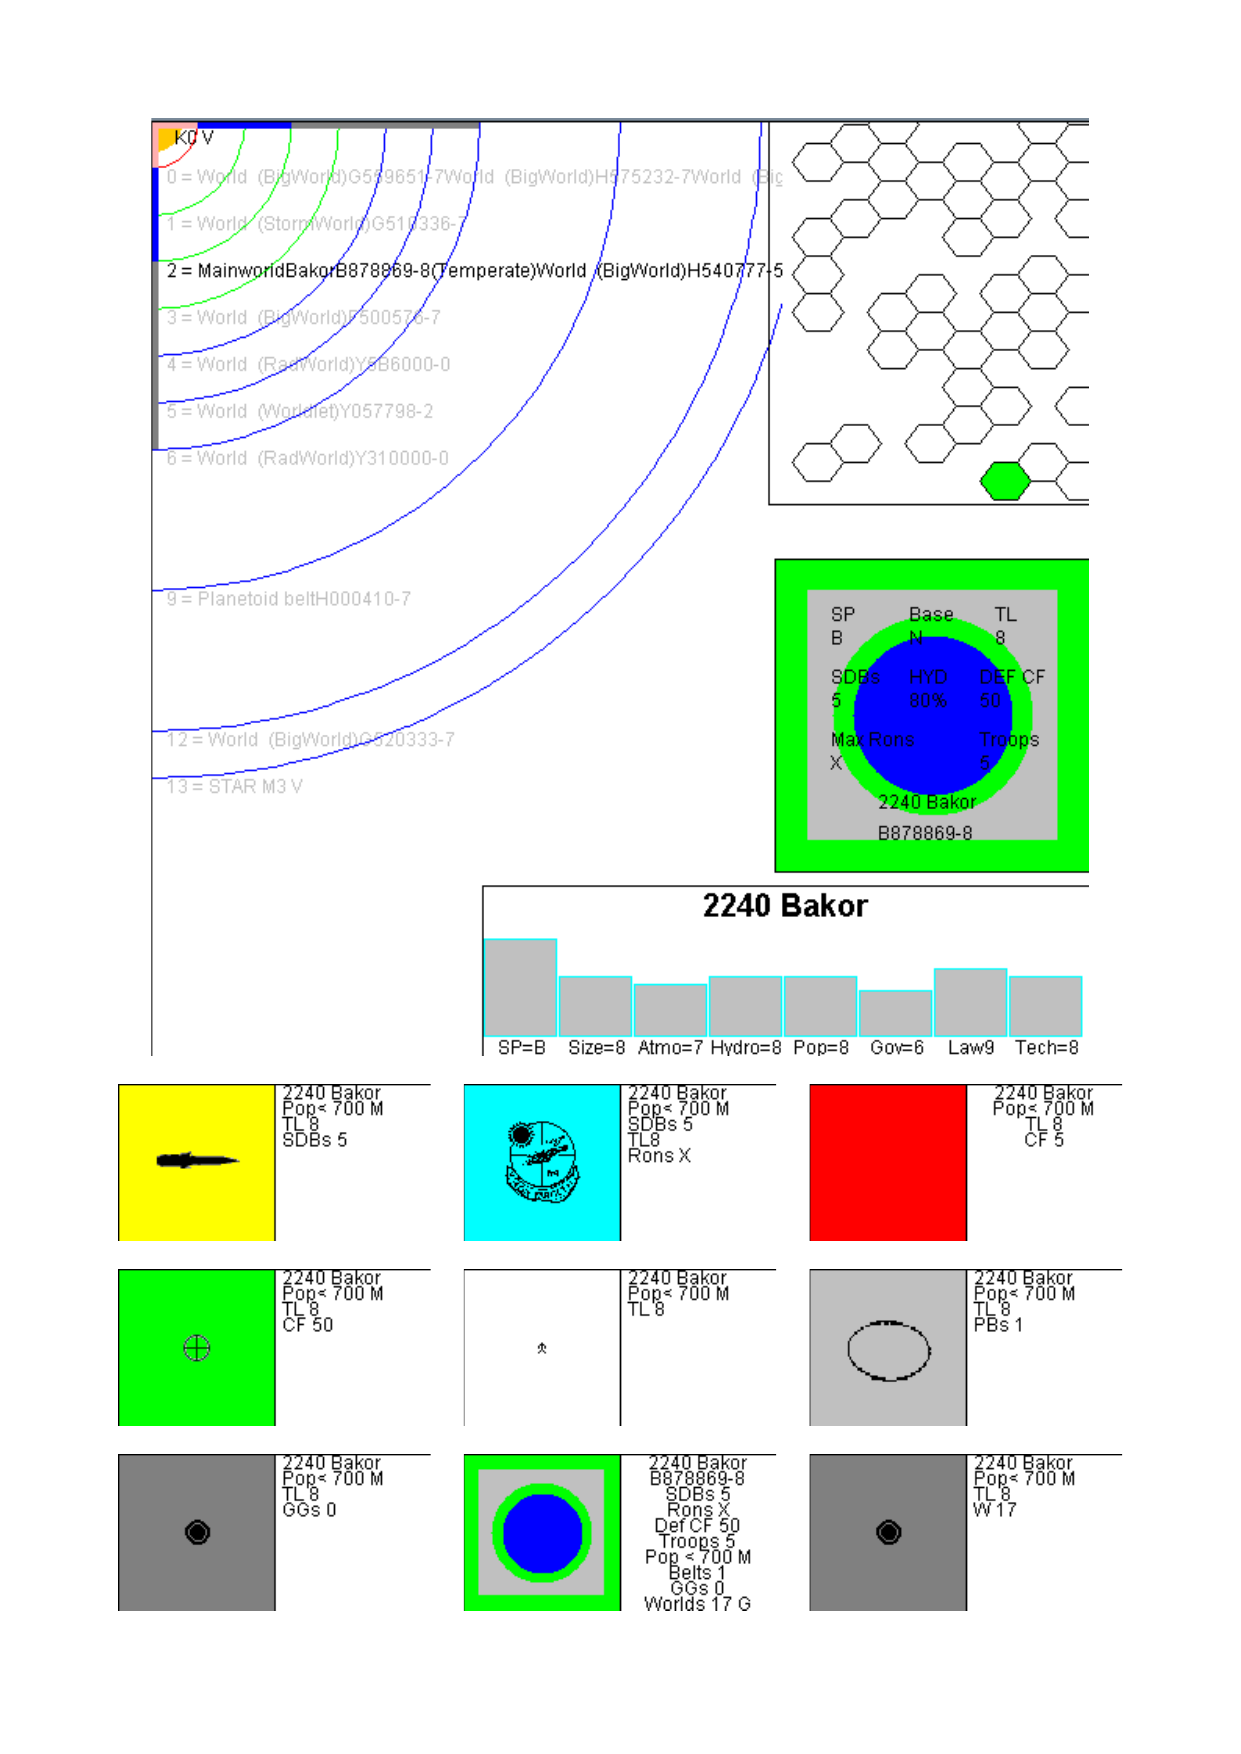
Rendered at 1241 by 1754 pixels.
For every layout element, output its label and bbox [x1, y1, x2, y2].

picture [118, 1454, 431, 1611]
picture [118, 1084, 431, 1241]
picture [463, 1269, 777, 1426]
picture [809, 1454, 1123, 1611]
picture [463, 1454, 777, 1611]
picture [809, 1269, 1123, 1426]
picture [118, 1269, 431, 1426]
picture [463, 1084, 777, 1241]
picture [151, 118, 1089, 1056]
picture [809, 1084, 1123, 1241]
